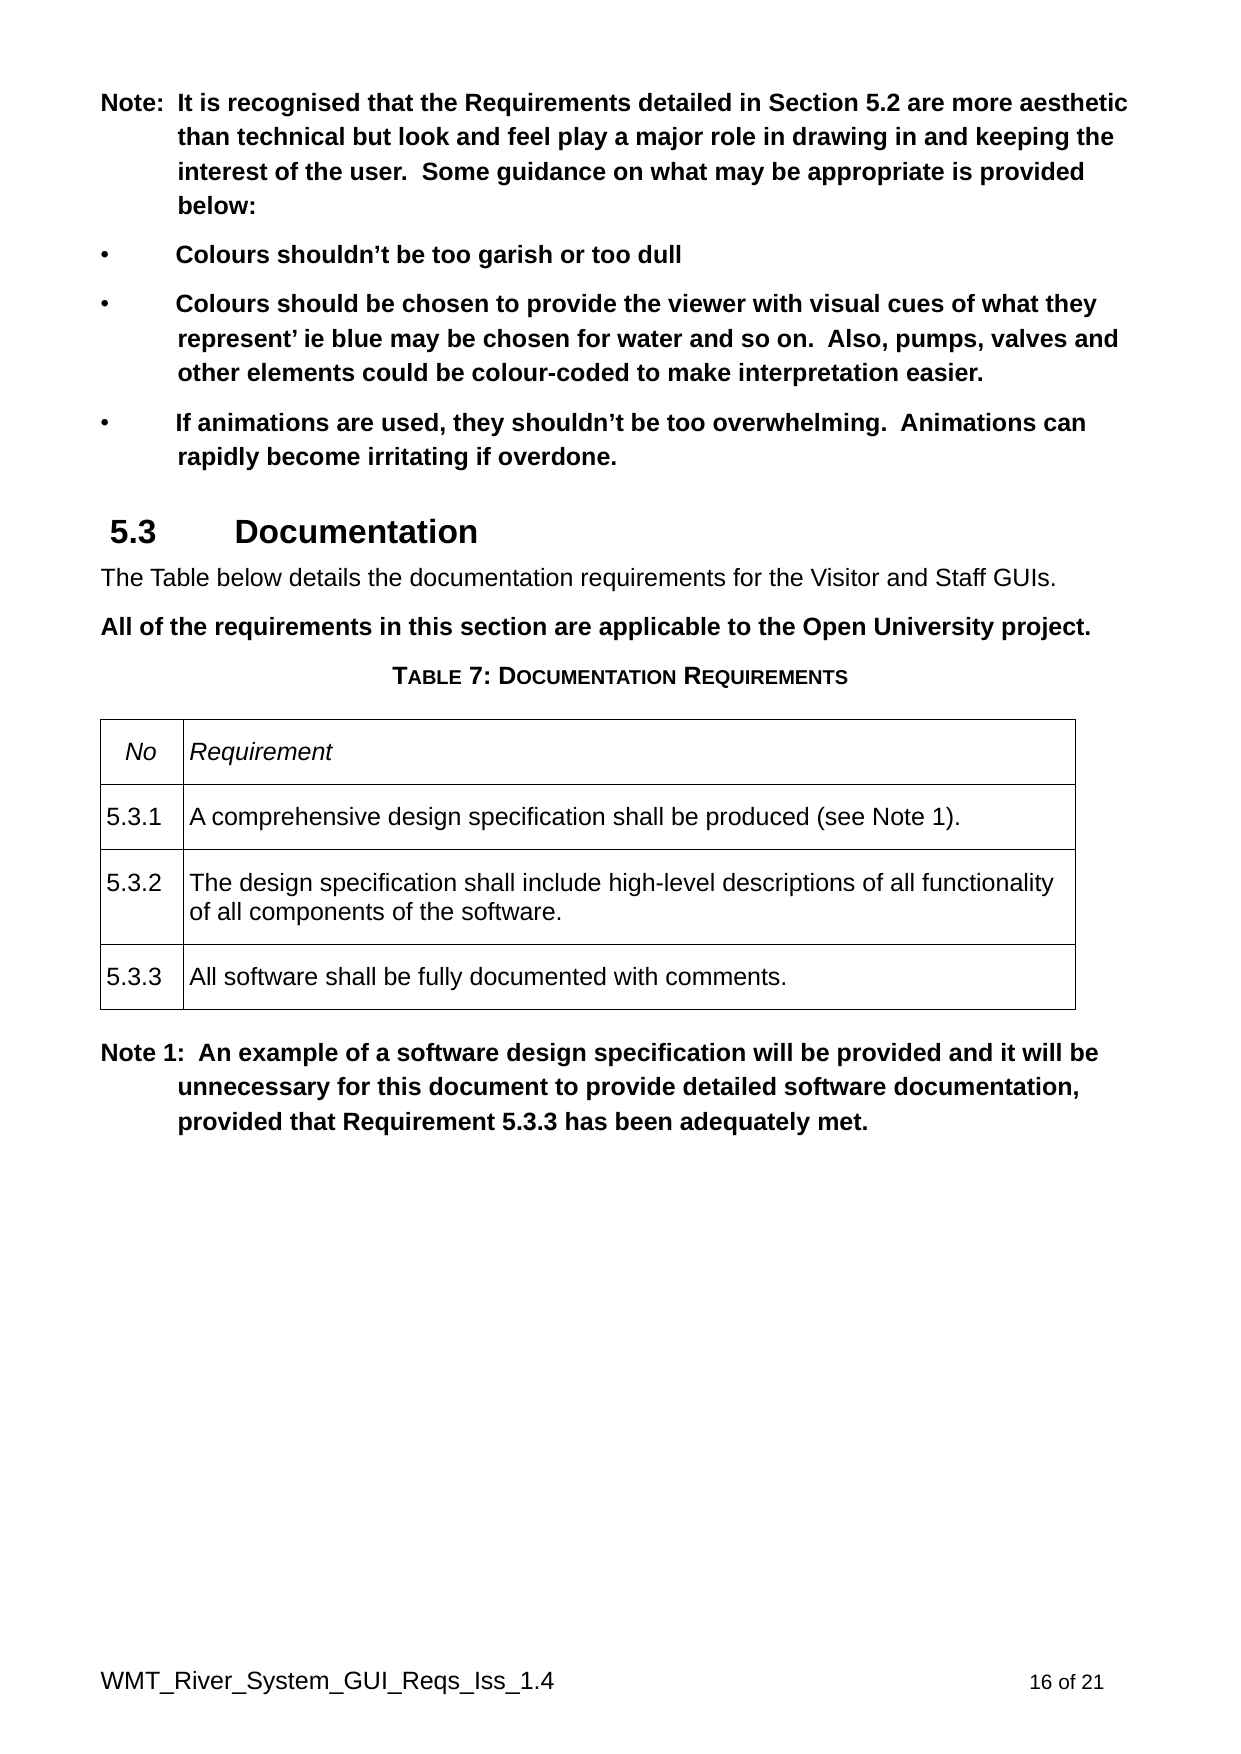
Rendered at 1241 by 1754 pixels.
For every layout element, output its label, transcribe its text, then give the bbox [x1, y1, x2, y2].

list Colours shouldn’t be too garish or too dull [100, 240, 1140, 269]
subtitle Table 7: Documentation Requirements [100, 661, 1140, 690]
table_cell All software shall be fully documented with comments. [184, 945, 1075, 1009]
table_cell 5.3.3 [101, 945, 183, 1009]
text The Table below details the documentation requirements for the Visitor and Staff GUIs. [100, 563, 1140, 592]
table_header No [101, 720, 183, 784]
table_cell 5.3.1 [101, 785, 183, 849]
table_cell 5.3.2 [101, 850, 183, 943]
text Note: It is recognised that the Requirements detailed in Section 5.2 are more aesthetic than technical but look and feel play a major role in drawing in and keeping the interest of the user. Some guidance on what may be appropriate is provided below: [100, 88, 1140, 220]
subtitle Documentation [100, 512, 1140, 551]
table_cell A comprehensive design specification shall be produced (see Note 1). [184, 785, 1075, 849]
text Note 1: An example of a software design specification will be provided and it will be unnecessary for this document to provide detailed software documentation, provided that Requirement 5.3.3 has been adequately met. [100, 1038, 1140, 1135]
table_header Requirement [184, 720, 1075, 784]
list If animations are used, they shouldn’t be too overwhelming. Animations can rapidly become irritating if overdone. [100, 407, 1140, 471]
table_cell The design specification shall include high-level descriptions of all functionality of all components of the software. [184, 850, 1075, 943]
text All of the requirements in this section are applicable to the Open University project. [100, 612, 1140, 641]
